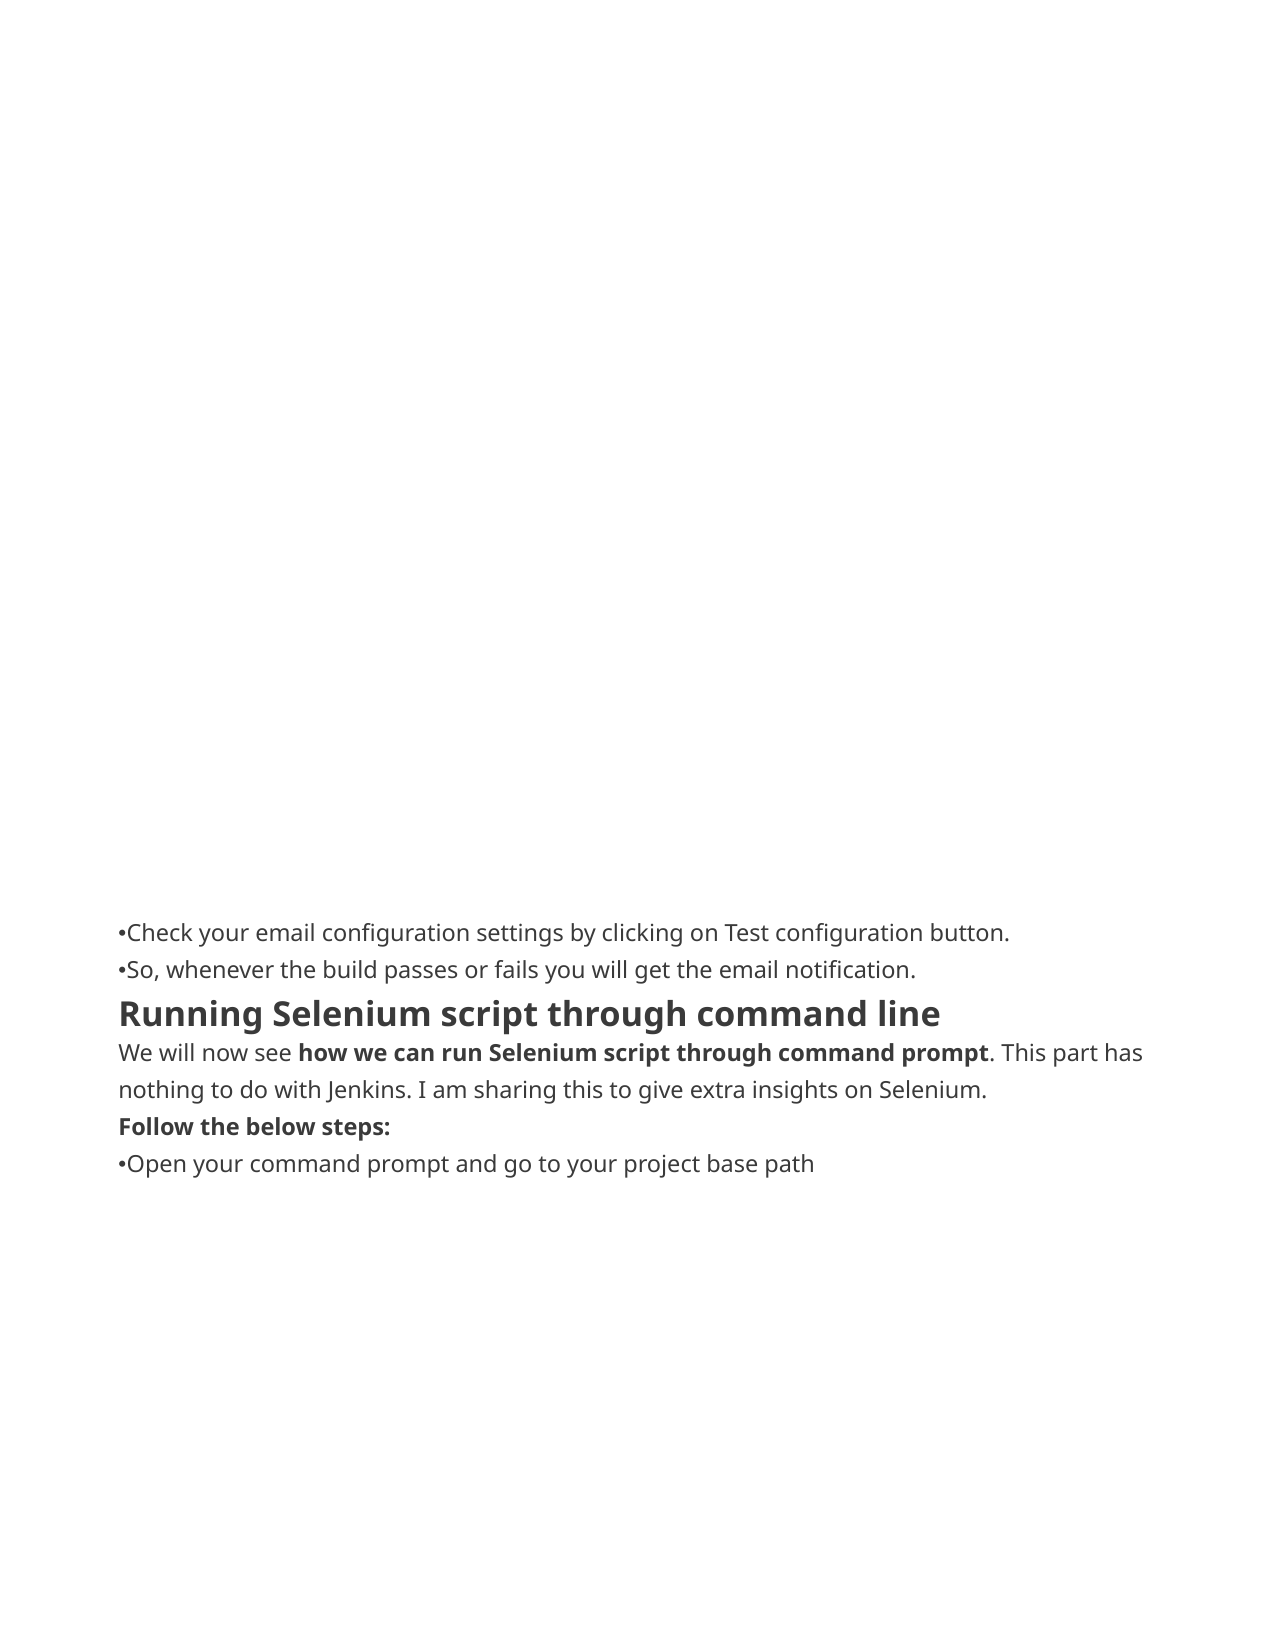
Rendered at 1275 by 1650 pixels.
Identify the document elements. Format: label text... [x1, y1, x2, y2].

subtitle Running Selenium script through command line [118, 990, 1157, 1037]
list So, whenever the build passes or fails you will get the email notification. [118, 953, 1157, 985]
list Check your email configuration settings by clicking on Test configuration button. [118, 916, 1157, 948]
text Follow the below steps: [118, 1110, 1157, 1142]
text We will now see how we can run Selenium script through command prompt. This part has nothing to do with Jenkins. I am sharing this to give extra insights on Selenium. [118, 1037, 1157, 1105]
list Open your command prompt and go to your project base path [118, 1147, 1157, 1179]
